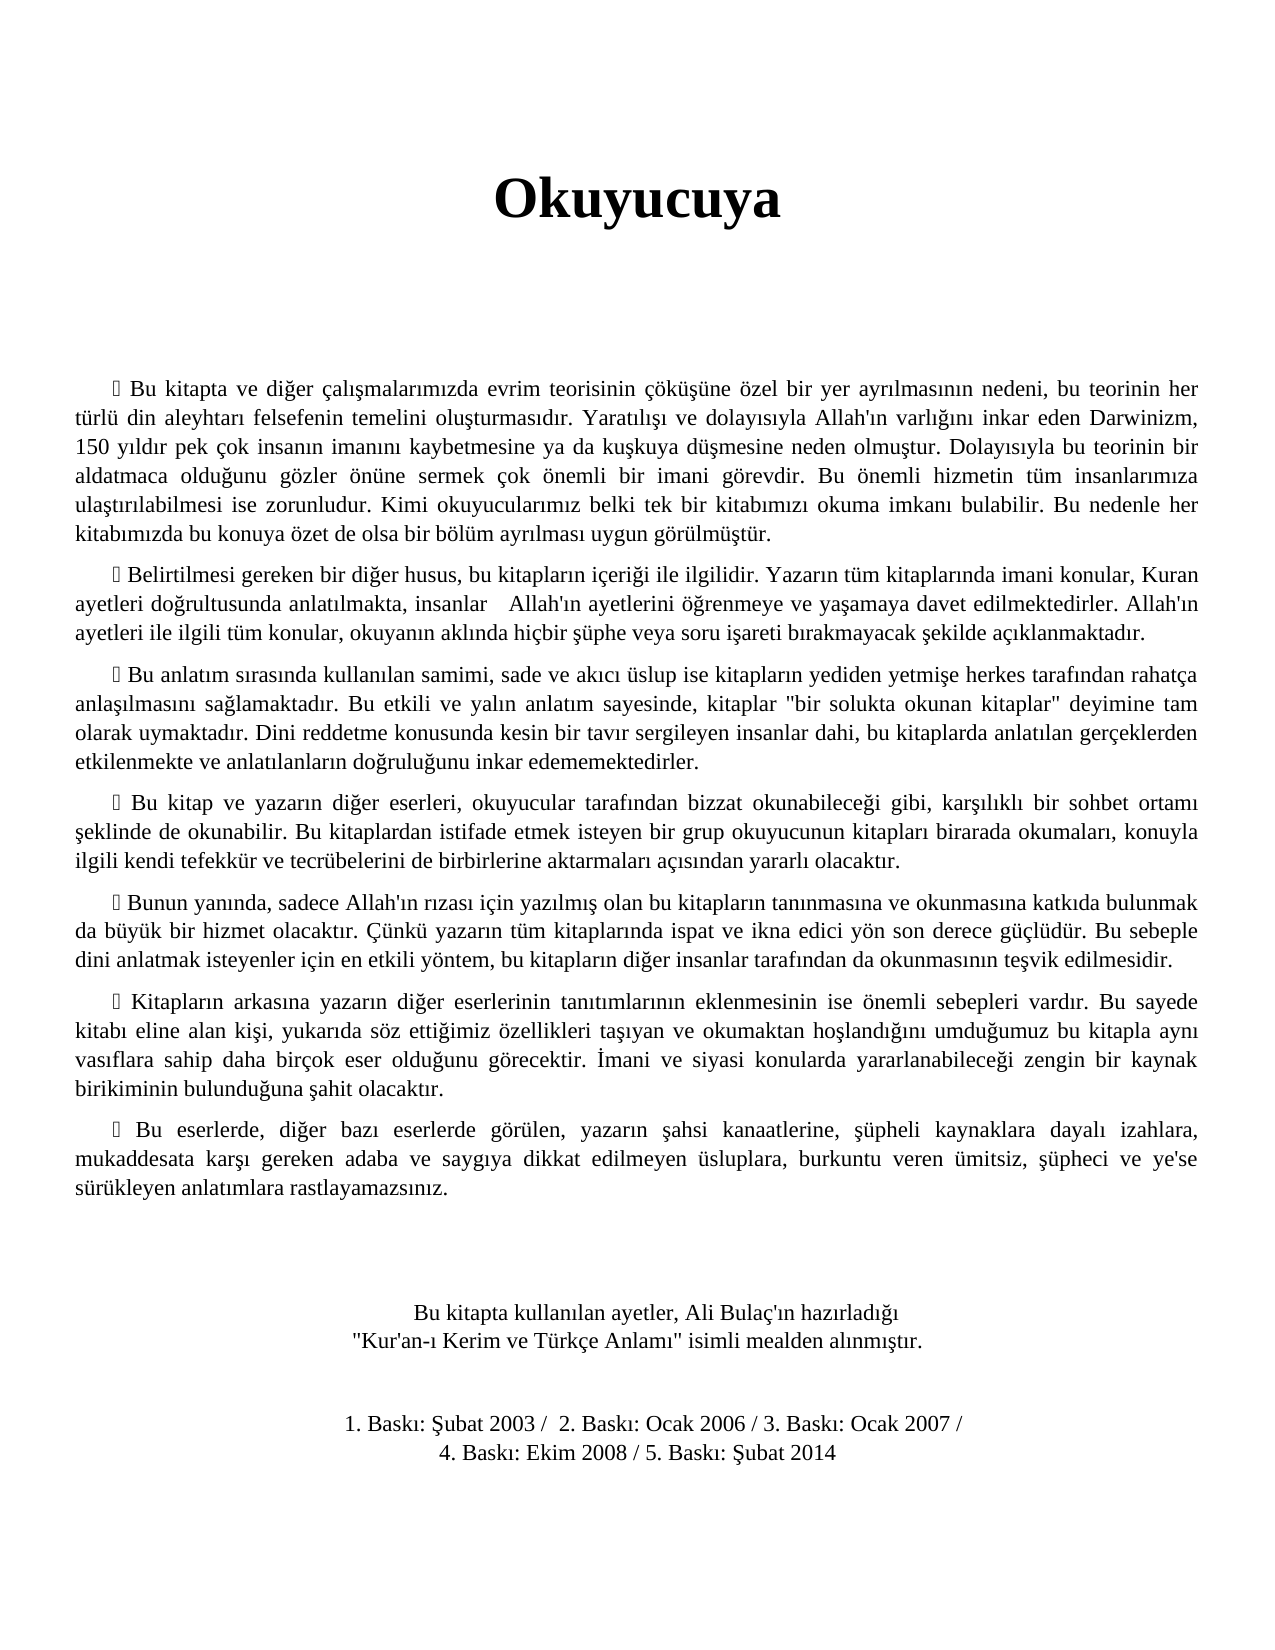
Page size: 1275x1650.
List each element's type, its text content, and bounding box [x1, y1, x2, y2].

text 1. Baskı: Şubat 2003 / 2. Baskı: Ocak 2006 / 3. Baskı: Ocak 2007 / 4. Baskı: Ekim 2008 / 5. Baskı: Şubat 2014 [75, 1410, 1200, 1466]
text  Belirtilmesi gereken bir diğer husus, bu kitapların içeriği ile ilgilidir. Yazarın tüm kitaplarında imani konular, Kuran ayetleri doğrultusunda anlatılmakta, insanlar Allah'ın ayetlerini öğrenmeye ve yaşamaya davet edilmektedirler. Allah'ın ayetleri ile ilgili tüm konular, okuyanın aklında hiçbir şüphe veya soru işareti bırakmayacak şekilde açıklanmaktadır. [75, 561, 1200, 646]
text  Bu kitapta ve diğer çalışmalarımızda evrim teorisinin çöküşüne özel bir yer ayrılmasının nedeni, bu teorinin her türlü din aleyhtarı felsefenin temelini oluşturmasıdır. Yaratılışı ve dolayısıyla Allah'ın varlığını inkar eden Darwinizm, 150 yıldır pek çok insanın imanını kaybetmesine ya da kuşkuya düşmesine neden olmuştur. Dolayısıyla bu teorinin bir aldatmaca olduğunu gözler önüne sermek çok önemli bir imani görevdir. Bu önemli hizmetin tüm insanlarımıza ulaştırılabilmesi ise zorunludur. Kimi okuyucularımız belki tek bir kitabımızı okuma imkanı bulabilir. Bu nedenle her kitabımızda bu konuya özet de olsa bir bölüm ayrılması uygun görülmüştür. [75, 375, 1200, 546]
subtitle Okuyucuya [75, 162, 1200, 229]
text  Bu kitap ve yazarın diğer eserleri, okuyucular tarafından bizzat okunabileceği gibi, karşılıklı bir sohbet ortamı şeklinde de okunabilir. Bu kitaplardan istifade etmek isteyen bir grup okuyucunun kitapları birarada okumaları, konuyla ilgili kendi tefekkür ve tecrübelerini de birbirlerine aktarmaları açısından yararlı olacaktır. [75, 789, 1200, 873]
text  Kitapların arkasına yazarın diğer eserlerinin tanıtımlarının eklenmesinin ise önemli sebepleri vardır. Bu sayede kitabı eline alan kişi, yukarıda söz ettiğimiz özellikleri taşıyan ve okumaktan hoşlandığını umduğumuz bu kitapla aynı vasıflara sahip daha birçok eser olduğunu görecektir. İmani ve siyasi konularda yararlanabileceği zengin bir kaynak birikiminin bulunduğuna şahit olacaktır. [75, 988, 1200, 1101]
text Bu kitapta kullanılan ayetler, Ali Bulaç'ın hazırladığı "Kur'an-ı Kerim ve Türkçe Anlamı" isimli mealden alınmıştır. [75, 1298, 1200, 1354]
text  Bu eserlerde, diğer bazı eserlerde görülen, yazarın şahsi kanaatlerine, şüpheli kaynaklara dayalı izahlara, mukaddesata karşı gereken adaba ve saygıya dikkat edilmeyen üsluplara, burkuntu veren ümitsiz, şüpheci ve ye'se sürükleyen anlatımlara rastlayamazsınız. [75, 1116, 1200, 1201]
text  Bunun yanında, sadece Allah'ın rızası için yazılmış olan bu kitapların tanınmasına ve okunmasına katkıda bulunmak da büyük bir hizmet olacaktır. Çünkü yazarın tüm kitaplarında ispat ve ikna edici yön son derece güçlüdür. Bu sebeple dini anlatmak isteyenler için en etkili yöntem, bu kitapların diğer insanlar tarafından da okunmasının teşvik edilmesidir. [75, 888, 1200, 973]
text  Bu anlatım sırasında kullanılan samimi, sade ve akıcı üslup ise kitapların yediden yetmişe herkes tarafından rahatça anlaşılmasını sağlamaktadır. Bu etkili ve yalın anlatım sayesinde, kitaplar "bir solukta okunan kitaplar" deyimine tam olarak uymaktadır. Dini reddetme konusunda kesin bir tavır sergileyen insanlar dahi, bu kitaplarda anlatılan gerçeklerden etkilenmekte ve anlatılanların doğruluğunu inkar edememektedirler. [75, 661, 1200, 774]
